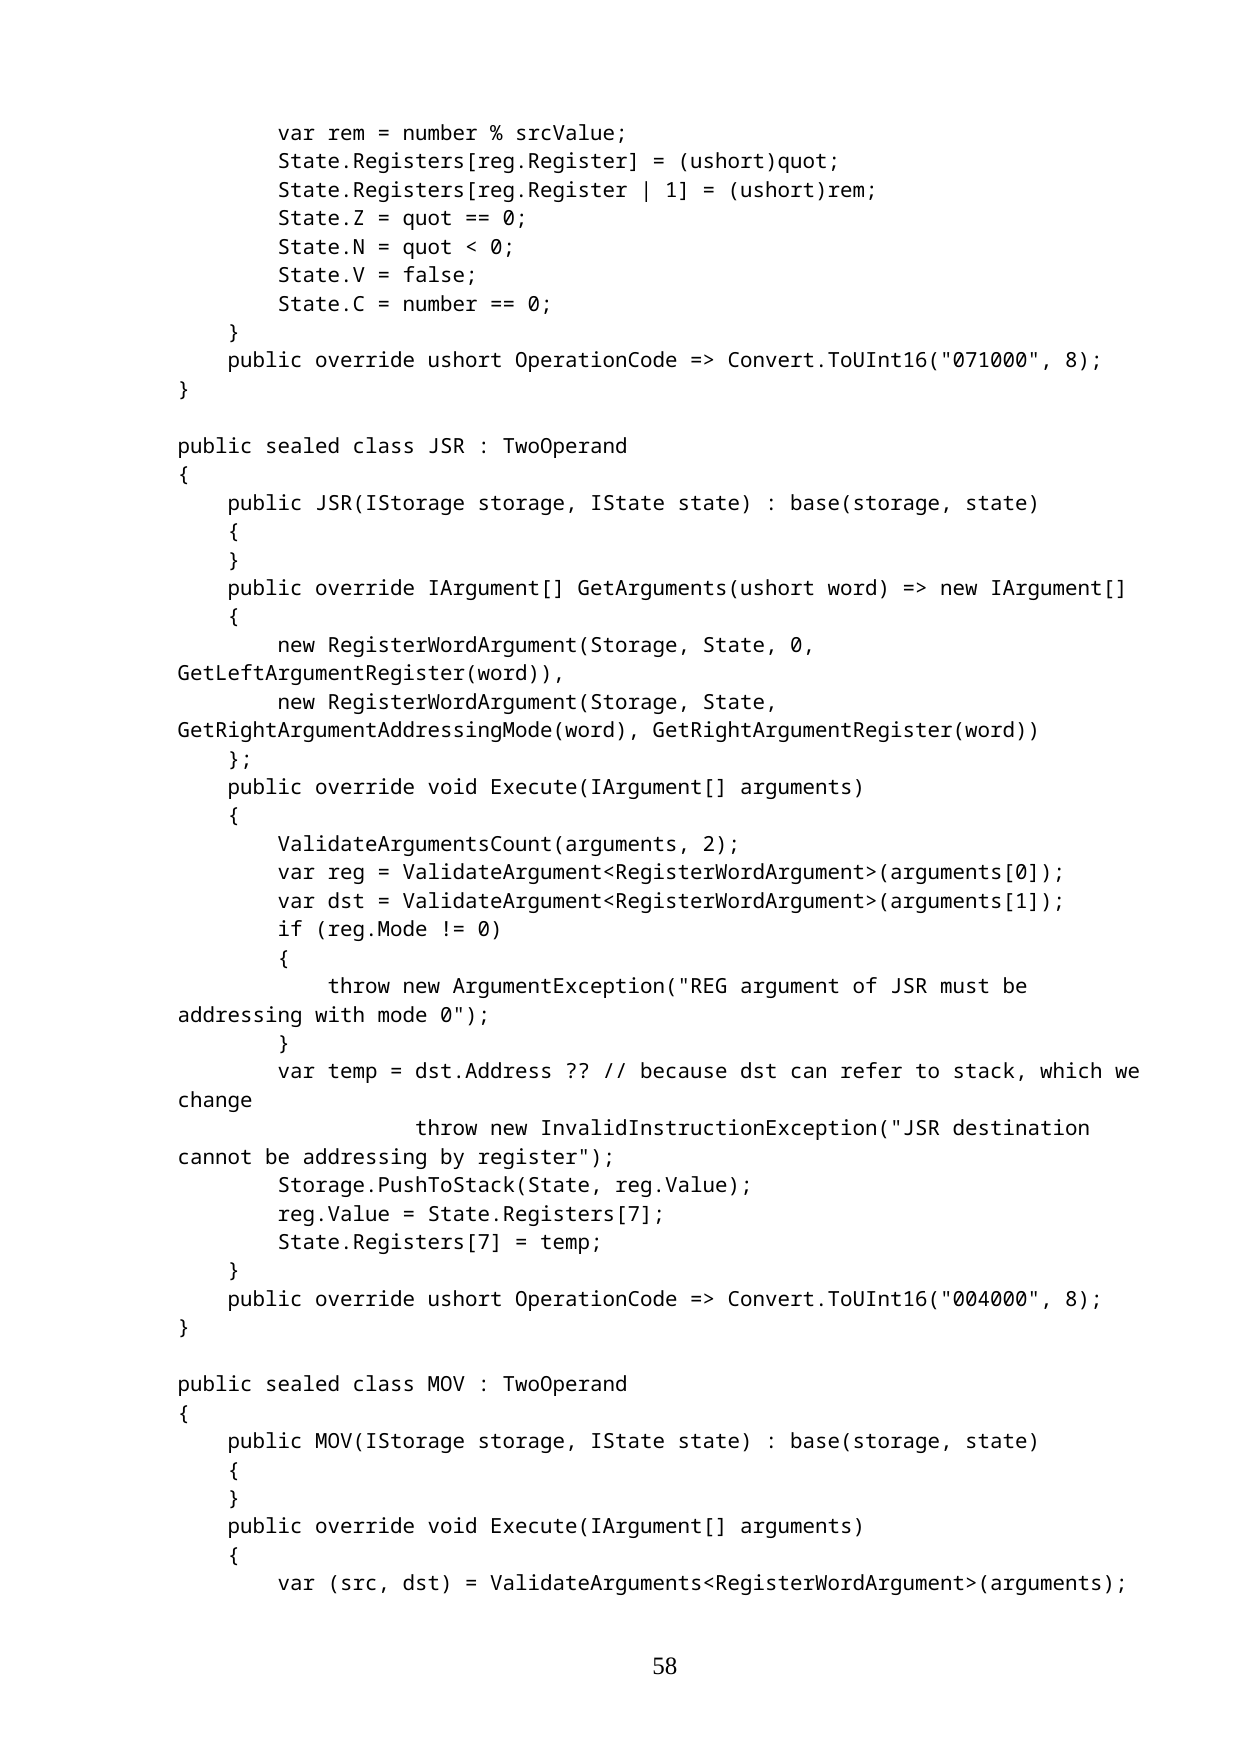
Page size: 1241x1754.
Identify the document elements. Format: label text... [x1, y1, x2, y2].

table_header var rem = number % srcValue; State.Registers[reg.Register] = (ushort)quot; State.Registers[reg.Register | 1] = (ushort)rem; State.Z = quot == 0; State.N = quot < 0; State.V = false; State.C = number == 0; } public override ushort OperationCode => Convert.ToUInt16("071000", 8); } public sealed class JSR : TwoOperand { public JSR(IStorage storage, IState state) : base(storage, state) { } public override IArgument[] GetArguments(ushort word) => new IArgument[] { new RegisterWordArgument(Storage, State, 0, GetLeftArgumentRegister(word)), new RegisterWordArgument(Storage, State, GetRightArgumentAddressingMode(word), GetRightArgumentRegister(word)) }; public override void Execute(IArgument[] arguments) { ValidateArgumentsCount(arguments, 2); var reg = ValidateArgument<RegisterWordArgument>(arguments[0]); var dst = ValidateArgument<RegisterWordArgument>(arguments[1]); if (reg.Mode != 0) { throw new ArgumentException("REG argument of JSR must be addressing with mode 0"); } var temp = dst.Address ?? // because dst can refer to stack, which we change throw new InvalidInstructionException("JSR destination cannot be addressing by register"); Storage.PushToStack(State, reg.Value); reg.Value = State.Registers[7]; State.Registers[7] = temp; } public override ushort OperationCode => Convert.ToUInt16("004000", 8); } public sealed class MOV : TwoOperand { public MOV(IStorage storage, IState state) : base(storage, state) { } public override void Execute(IArgument[] arguments) { var (src, dst) = ValidateArguments<RegisterWordArgument>(arguments); [177, 118, 1152, 1597]
